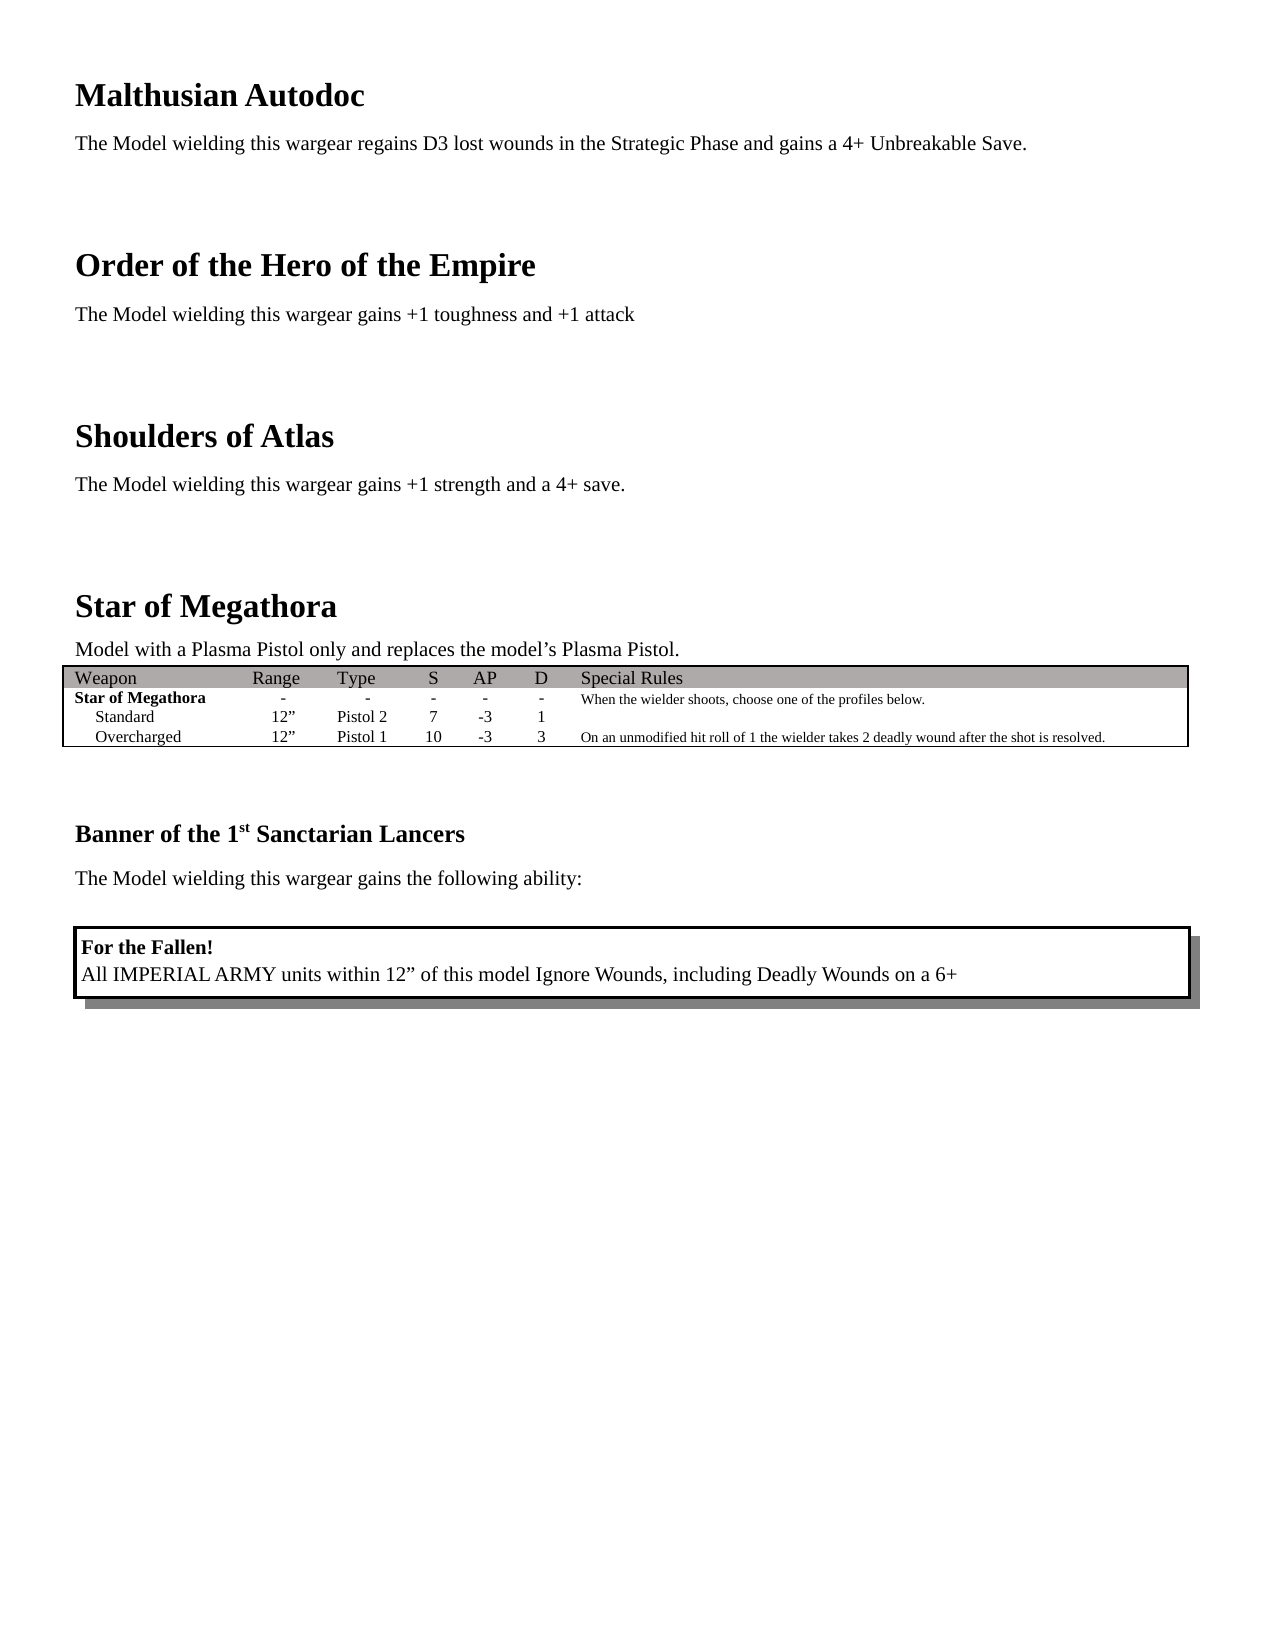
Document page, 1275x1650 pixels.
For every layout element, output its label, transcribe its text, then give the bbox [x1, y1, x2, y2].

text The Model wielding this wargear gains +1 strength and a 4+ save. [75, 472, 1200, 496]
table_cell - [457, 688, 513, 707]
table_cell 12” [241, 707, 326, 726]
subtitle Order of the Hero of the Empire [75, 246, 1200, 284]
table_header D [513, 667, 569, 688]
subtitle Malthusian Autodoc [75, 75, 1200, 113]
table_header Type [326, 667, 410, 688]
table_header Range [241, 667, 326, 688]
table_cell -3 [457, 726, 513, 746]
text The Model wielding this wargear gains +1 toughness and +1 attack [75, 302, 1200, 326]
table_cell Standard [64, 707, 241, 726]
table_cell [569, 707, 1187, 726]
text The Model wielding this wargear regains D3 lost wounds in the Strategic Phase and gains a 4+ Unbreakable Save. [75, 131, 1200, 155]
text The Model wielding this wargear gains the following ability: [75, 866, 1200, 890]
text Model with a Plasma Pistol only and replaces the model’s Plasma Pistol. [75, 637, 1200, 661]
table_cell 1 [513, 707, 569, 726]
table_header Special Rules [569, 667, 1187, 688]
table_cell - [410, 688, 457, 707]
table_cell - [241, 688, 326, 707]
table_cell When the wielder shoots, choose one of the profiles below. [569, 688, 1187, 707]
table_header For the Fallen! All IMPERIAL ARMY units within 12” of this model Ignore Wounds, including Deadly Wounds on a 6+ [77, 929, 1188, 996]
table_cell 10 [410, 726, 457, 746]
table_cell - [513, 688, 569, 707]
table_cell - [326, 688, 410, 707]
table_cell 3 [513, 726, 569, 746]
table_cell 7 [410, 707, 457, 726]
table_cell Overcharged [64, 726, 241, 746]
table_header S [410, 667, 457, 688]
subtitle Star of Megathora [75, 587, 1200, 625]
table_cell Pistol 1 [326, 726, 410, 746]
table_cell 12” [241, 726, 326, 746]
table_cell On an unmodified hit roll of 1 the wielder takes 2 deadly wound after the shot is resolved. [569, 726, 1187, 746]
subtitle Banner of the 1st Sanctarian Lancers [75, 819, 1200, 848]
table_cell Pistol 2 [326, 707, 410, 726]
subtitle Shoulders of Atlas [75, 416, 1200, 454]
table_cell -3 [457, 707, 513, 726]
table_header Weapon [64, 667, 241, 688]
table_cell Star of Megathora [64, 688, 241, 707]
table_header AP [457, 667, 513, 688]
